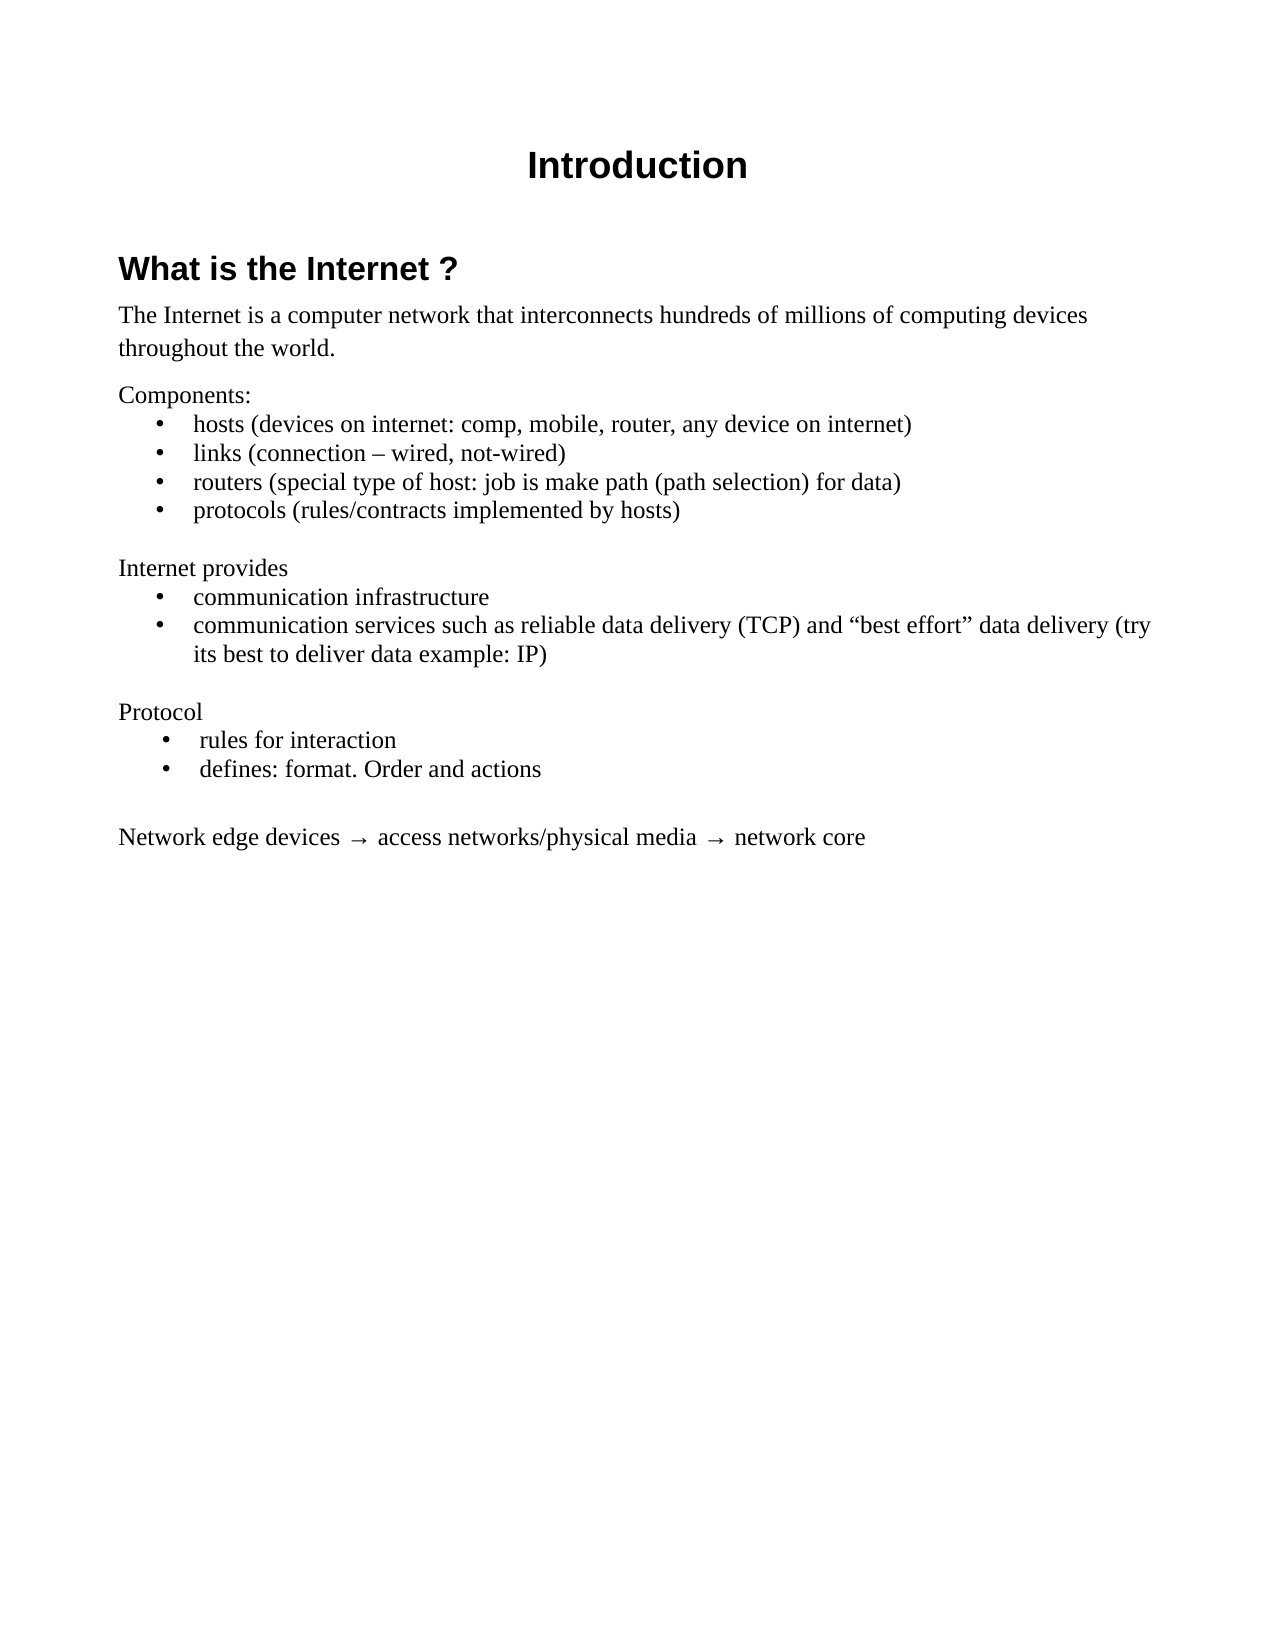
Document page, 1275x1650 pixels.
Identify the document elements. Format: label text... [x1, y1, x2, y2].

list defines: format. Order and actions [162, 754, 1157, 783]
list protocols (rules/contracts implemented by hosts) [156, 496, 1157, 524]
list communication services such as reliable data delivery (TCP) and “best effort” data delivery (try its best to deliver data example: IP) [156, 611, 1157, 668]
subtitle What is the Internet ? [118, 249, 1157, 287]
list hosts (devices on internet: comp, mobile, router, any device on internet) [156, 409, 1157, 438]
text The Internet is a computer network that interconnects hundreds of millions of computing devices throughout the world. [118, 300, 1157, 362]
text Network edge devices → access networks/physical media → network core [118, 822, 1157, 851]
text Components: [118, 381, 1157, 409]
list communication infrastructure [156, 582, 1157, 611]
text Internet provides [118, 553, 1157, 582]
list rules for interaction [162, 726, 1157, 754]
list links (connection – wired, not-wired) [156, 438, 1157, 467]
list routers (special type of host: job is make path (path selection) for data) [156, 467, 1157, 496]
text Protocol [118, 697, 1157, 726]
subtitle Introduction [118, 143, 1157, 187]
